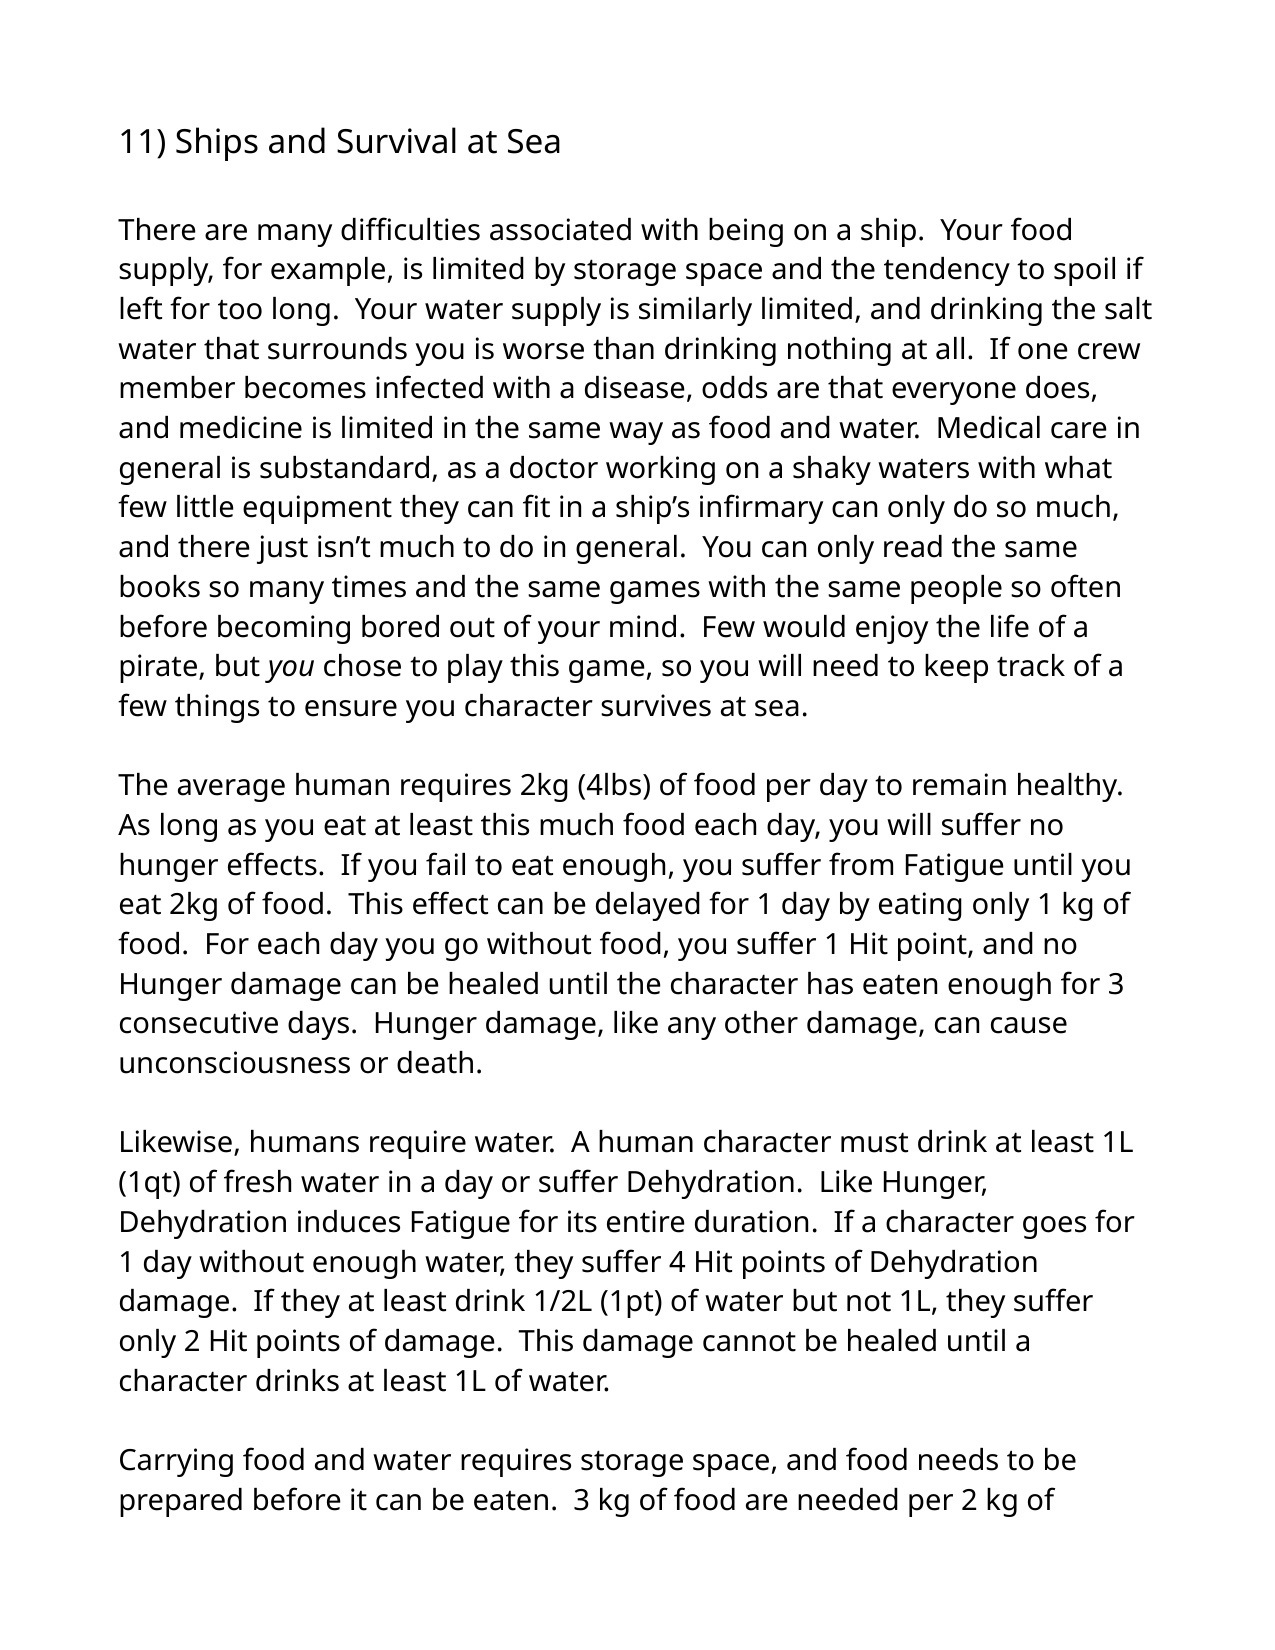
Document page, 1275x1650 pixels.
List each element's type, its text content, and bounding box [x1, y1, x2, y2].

text Carrying food and water requires storage space, and food needs to be prepared before it can be eaten. 3 kg of food are needed per 2 kg of [118, 1439, 1157, 1519]
text 11) Ships and Survival at Sea [118, 118, 1157, 163]
text There are many difficulties associated with being on a ship. Your food supply, for example, is limited by storage space and the tendency to spoil if left for too long. Your water supply is similarly limited, and drinking the salt water that surrounds you is worse than drinking nothing at all. If one crew member becomes infected with a disease, odds are that everyone does, and medicine is limited in the same way as food and water. Medical care in general is substandard, as a doctor working on a shaky waters with what few little equipment they can fit in a ship’s infirmary can only do so much, and there just isn’t much to do in general. You can only read the same books so many times and the same games with the same people so often before becoming bored out of your mind. Few would enjoy the life of a pirate, but you chose to play this game, so you will need to keep track of a few things to ensure you character survives at sea. [118, 209, 1157, 725]
text Likewise, humans require water. A human character must drink at least 1L (1qt) of fresh water in a day or suffer Dehydration. Like Hunger, Dehydration induces Fatigue for its entire duration. If a character goes for 1 day without enough water, they suffer 4 Hit points of Dehydration damage. If they at least drink 1/2L (1pt) of water but not 1L, they suffer only 2 Hit points of damage. This damage cannot be healed until a character drinks at least 1L of water. [118, 1122, 1157, 1399]
text The average human requires 2kg (4lbs) of food per day to remain healthy. As long as you eat at least this much food each day, you will suffer no hunger effects. If you fail to eat enough, you suffer from Fatigue until you eat 2kg of food. This effect can be delayed for 1 day by eating only 1 kg of food. For each day you go without food, you suffer 1 Hit point, and no Hunger damage can be healed until the character has eaten enough for 3 consecutive days. Hunger damage, like any other damage, can cause unconsciousness or death. [118, 764, 1157, 1082]
